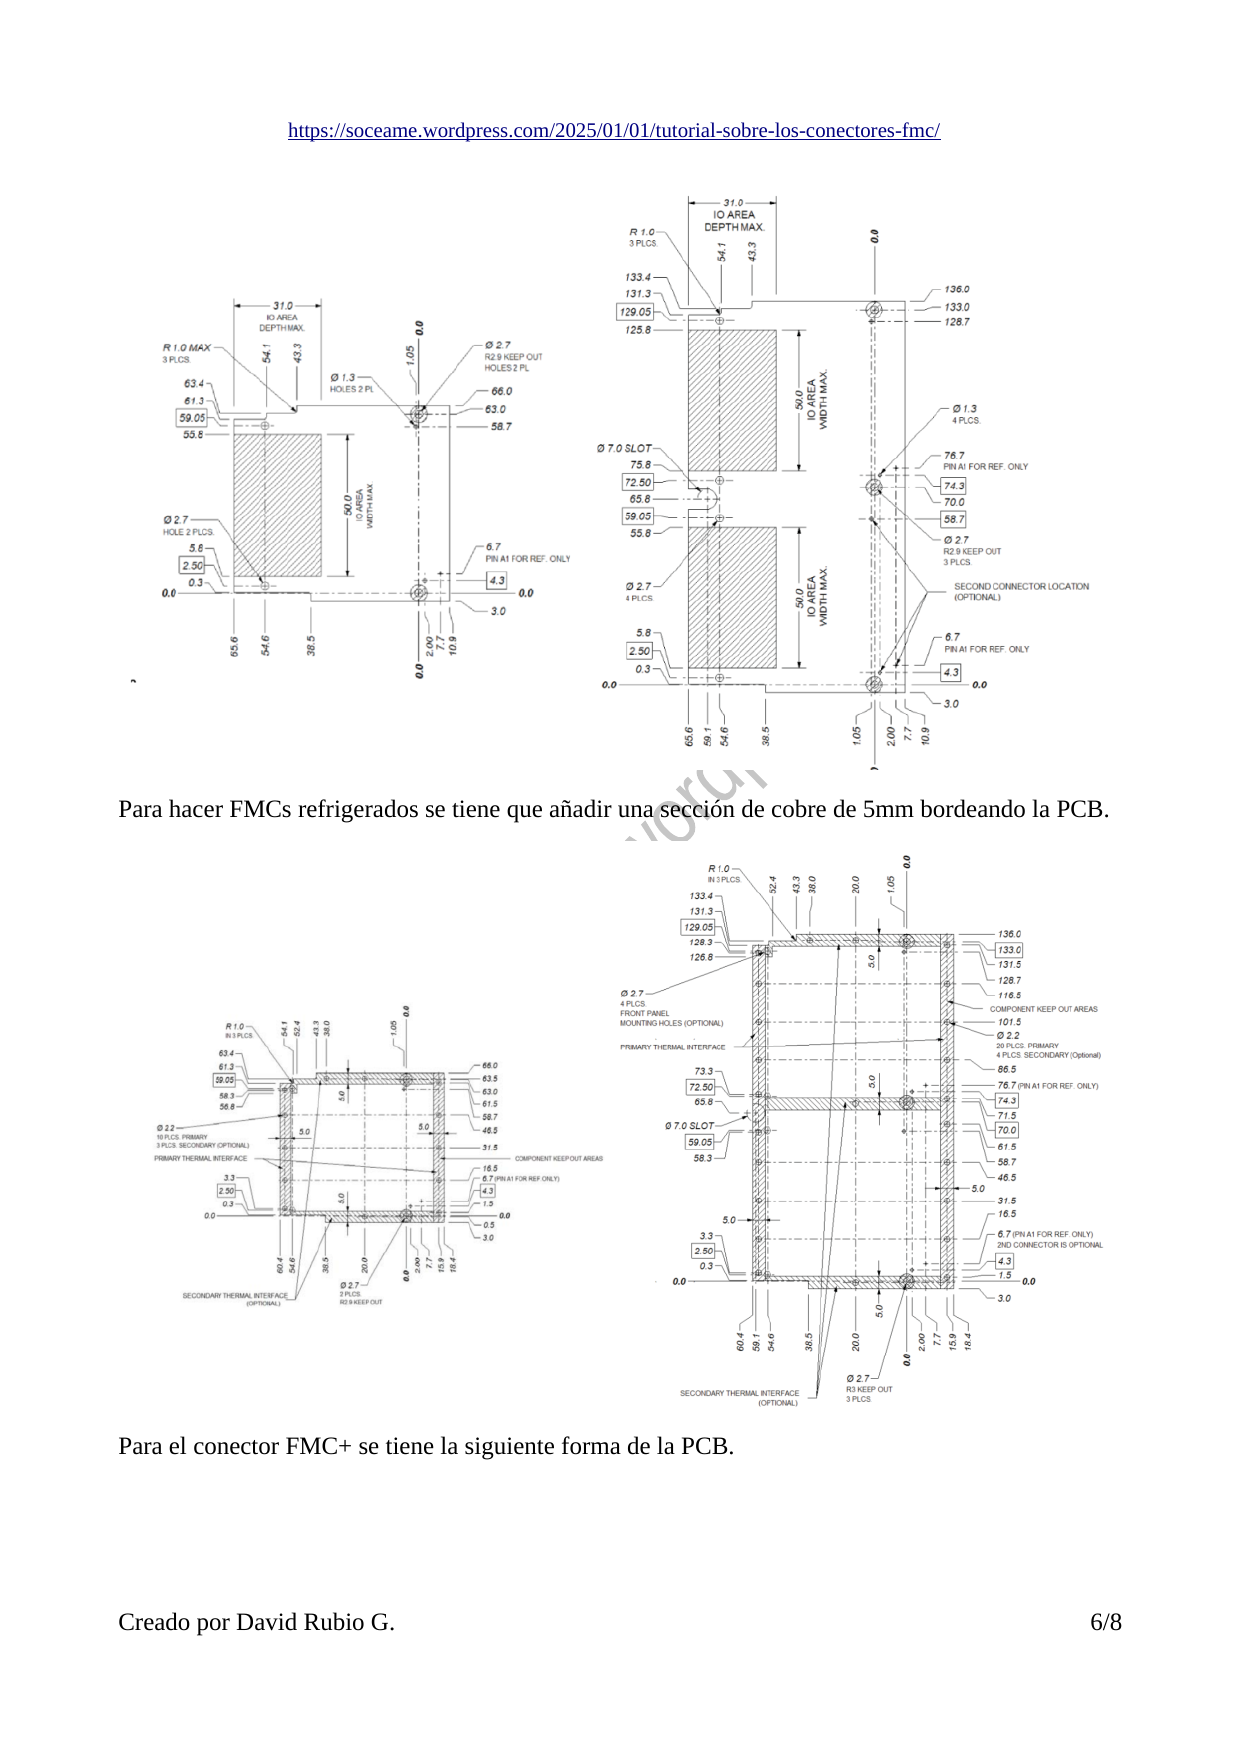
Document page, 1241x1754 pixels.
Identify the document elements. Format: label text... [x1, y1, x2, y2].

text Para hacer FMCs refrigerados se tiene que añadir una sección de cobre de 5mm bordeando la PCB. [685, 794, 1122, 823]
text Para el conector FMC+ se tiene la siguiente forma de la PCB. [118, 1431, 1122, 1460]
text Para hacer FMCs refrigerados se tiene que añadir una sección de cobre de 5mm bordeando la PCB. [118, 794, 690, 823]
picture [118, 841, 1121, 1407]
picture [118, 177, 1106, 770]
